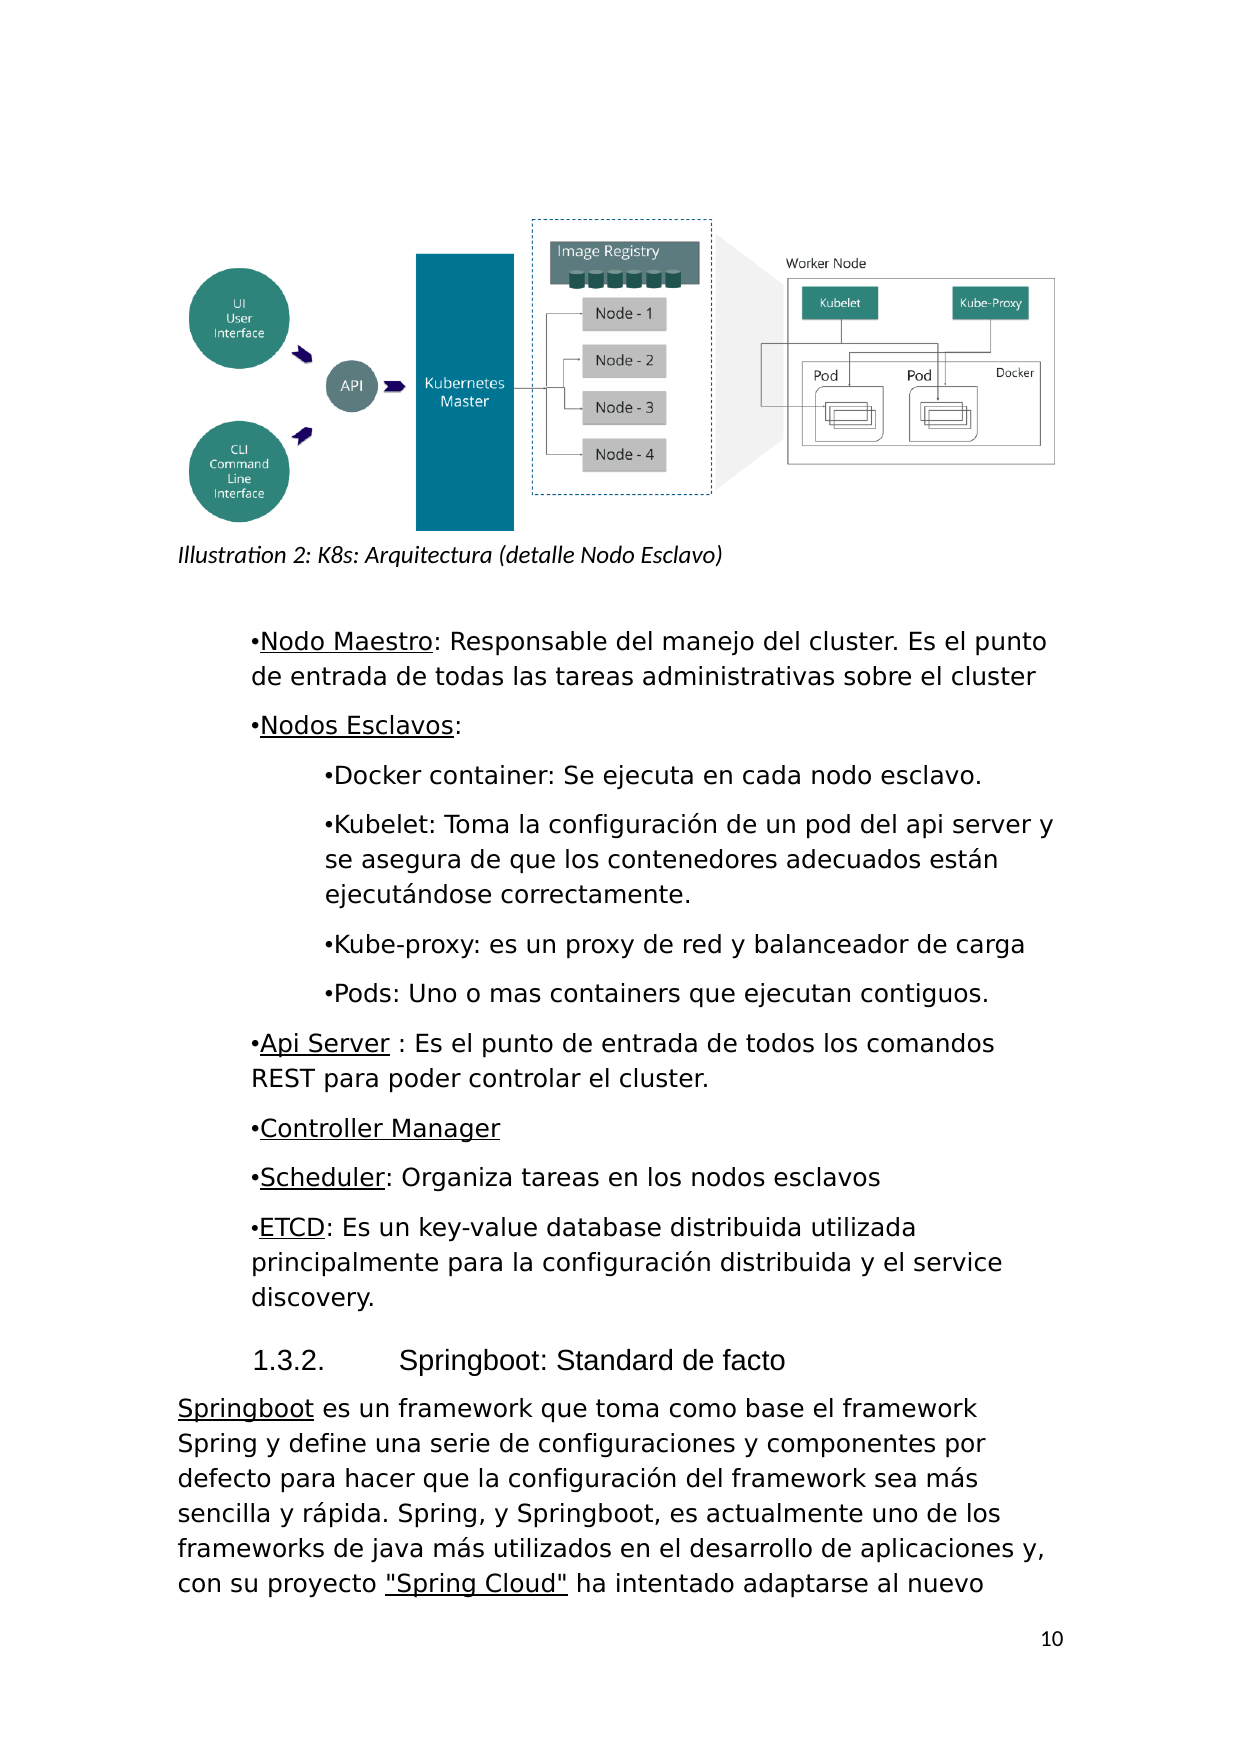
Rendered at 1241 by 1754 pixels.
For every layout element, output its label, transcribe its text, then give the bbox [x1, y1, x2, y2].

text Illustration 2: K8s: Arquitectura (detalle Nodo Esclavo) [177, 535, 1063, 569]
list Api Server : Es el punto de entrada de todos los comandos REST para poder controlar el cluster. [177, 1029, 1063, 1093]
list Kubelet: Toma la configuración de un pod del api server y se asegura de que los contenedores adecuados están ejecutándose correctamente. [177, 811, 1063, 910]
list Scheduler: Organiza tareas en los nodos esclavos [177, 1163, 1063, 1193]
subtitle Springboot: Standard de facto [252, 1343, 1063, 1377]
list Pods: Uno o mas containers que ejecutan contiguos. [177, 980, 1063, 1009]
list Nodos Esclavos: [177, 711, 1063, 741]
picture [177, 217, 1063, 535]
list Docker container: Se ejecuta en cada nodo esclavo. [177, 761, 1063, 790]
list Controller Manager [177, 1114, 1063, 1143]
list ETCD: Es un key-value database distribuida utilizada principalmente para la configuración distribuida y el service discovery. [177, 1213, 1063, 1312]
list Kube-proxy: es un proxy de red y balanceador de carga [177, 930, 1063, 959]
text Springboot es un framework que toma como base el framework Spring y define una serie de configuraciones y componentes por defecto para hacer que la configuración del framework sea más sencilla y rápida. Spring, y Springboot, es actualmente uno de los frameworks de java más utilizados en el desarrollo de aplicaciones y, con su proyecto "Spring Cloud" ha intentado adaptarse al nuevo [177, 1394, 1063, 1598]
list Nodo Maestro: Responsable del manejo del cluster. Es el punto de entrada de todas las tareas administrativas sobre el cluster [177, 627, 1063, 691]
